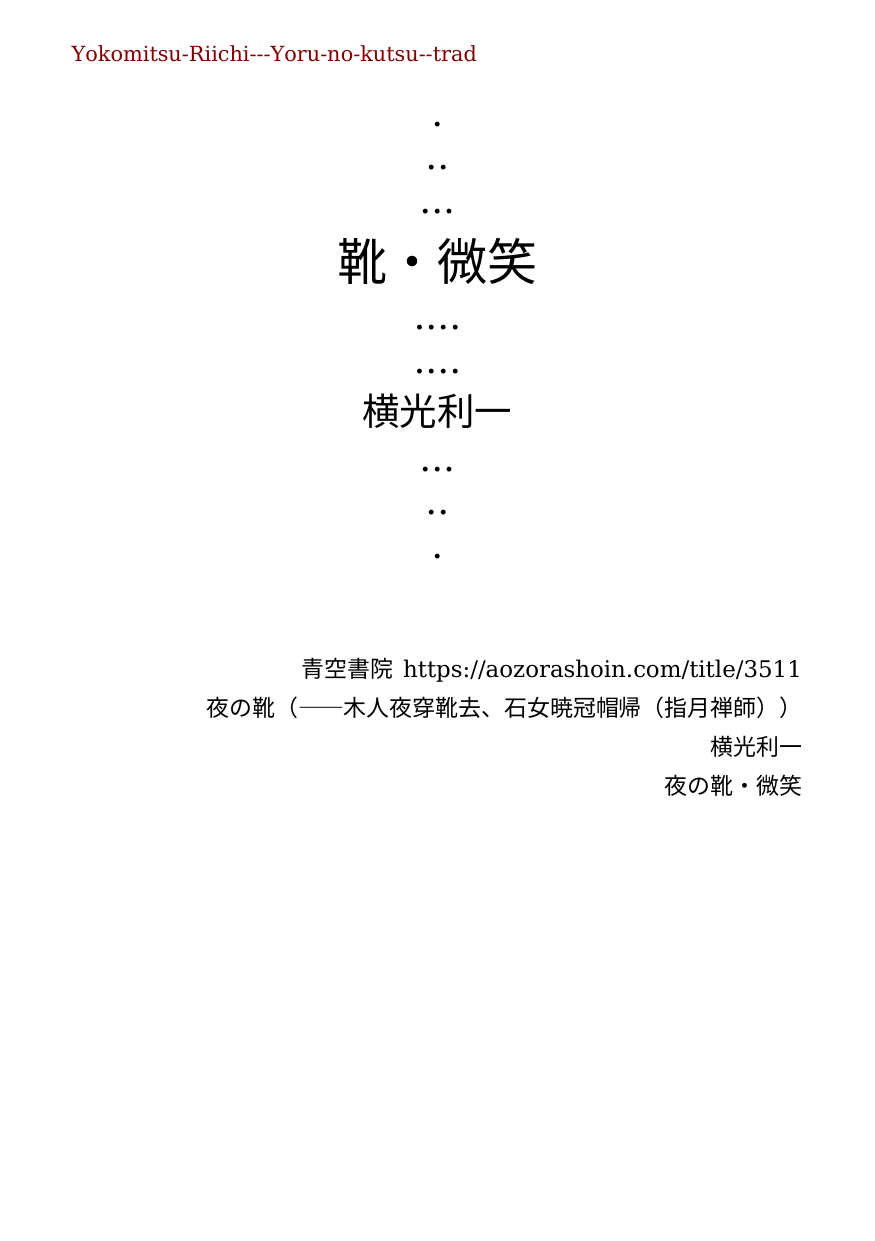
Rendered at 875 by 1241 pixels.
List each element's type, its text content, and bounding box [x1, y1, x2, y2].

text 夜の靴・微笑 [72, 768, 802, 801]
subtitle . .. ... 靴・微笑 .... .... 横光利一 ... .. . [36, 91, 838, 567]
text 青空書院 https://aozorashoin.com/title/3511 [72, 651, 802, 684]
text Yokomitsu-Riichi---Yoru-no-kutsu--trad [71, 42, 803, 66]
text 夜の靴（――木人夜穿靴去、石女暁冠帽帰（指月禅師）） [72, 690, 802, 723]
text 横光利一 [72, 729, 802, 762]
